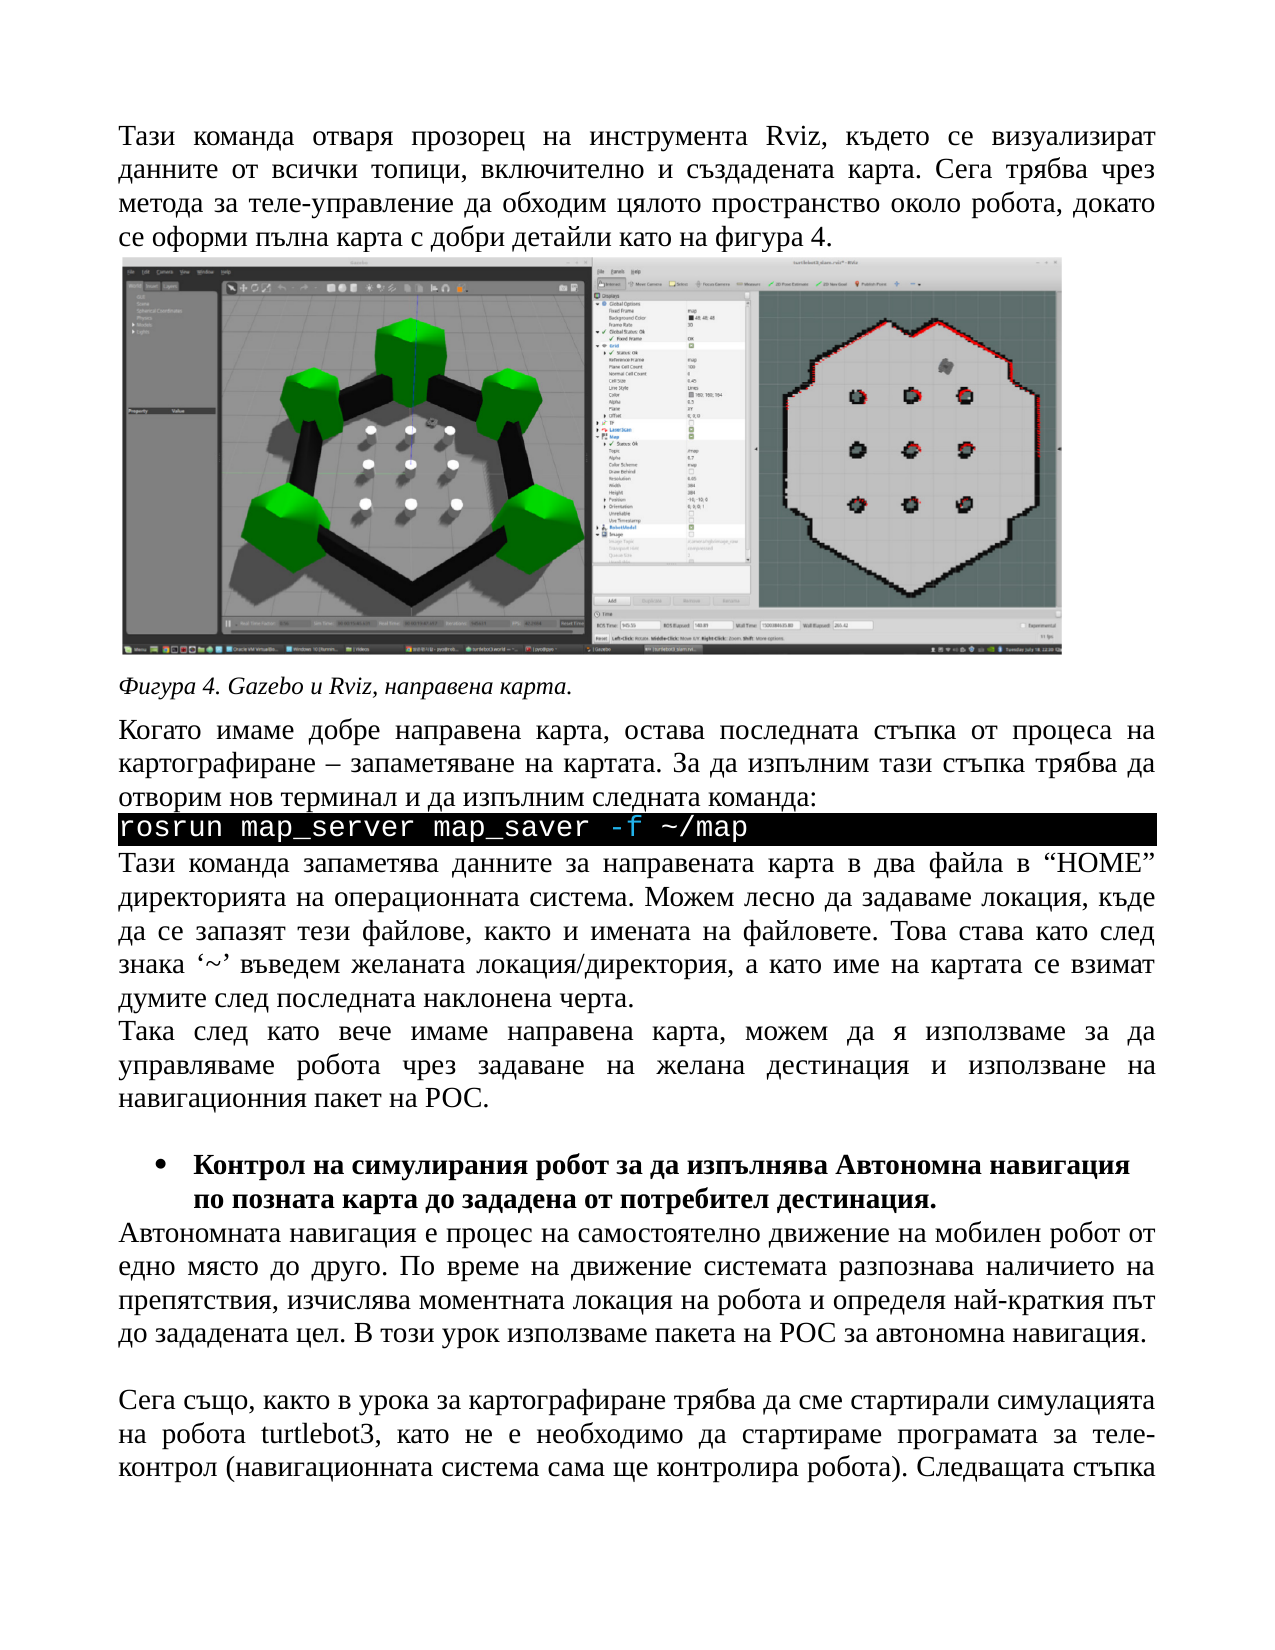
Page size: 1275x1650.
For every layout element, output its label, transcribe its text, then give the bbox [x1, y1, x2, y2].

text rosrun map_server map_saver -f ~/map [118, 813, 1157, 846]
text Тази команда запаметява данните за направената карта в два файла в “HOME” директорията на операционната система. Можем лесно да задаваме локация, къде да се запазят тези файлове, както и имената на файловете. Това става като след знака ‘~’ въведем желаната локация/директория, а като име на картата се взимат думите след последната наклонена черта. [118, 846, 1157, 1013]
text Така след като вече имаме направена карта, можем да я използваме за да управляваме робота чрез задаване на желана дестинация и използване на навигационния пакет на РОС. [118, 1013, 1157, 1114]
text Автономната навигация е процес на самостоятелно движение на мобилен робот от едно място до друго. По време на движение системата разпознава наличието на препятствия, изчислява моментната локация на робота и определя най-краткия път до зададената цел. В този урок използваме пакета на РОС за автономна навигация. [118, 1215, 1157, 1349]
text Сега също, както в урока за картографиране трябва да сме стартирали симулацията на робота turtlebot3, като не е необходимо да стартираме програмата за теле-контрол (навигационната система сама ще контролира робота). Следващата стъпка [118, 1382, 1157, 1483]
list Контрол на симулирания робот за да изпълнява Автономна навигация по позната карта до зададена от потребител дестинация. [156, 1147, 1157, 1215]
text Когато имаме добре направена карта, остава последната стъпка от процеса на картографиране – запаметяване на картата. За да изпълним тази стъпка трябва да отворим нов терминал и да изпълним следната команда: [118, 712, 1157, 813]
text Тази команда отваря прозорец на инструмента Rviz, където се визуализират данните от всички топици, включително и създадената карта. Сега трябва чрез метода за теле-управление да обходим цялото пространство около робота, докато се оформи пълна карта с добри детайли като на фигура 4. [118, 118, 1157, 252]
text Фигура 4. Gazebo и Rviz, направена карта. [118, 671, 1157, 699]
